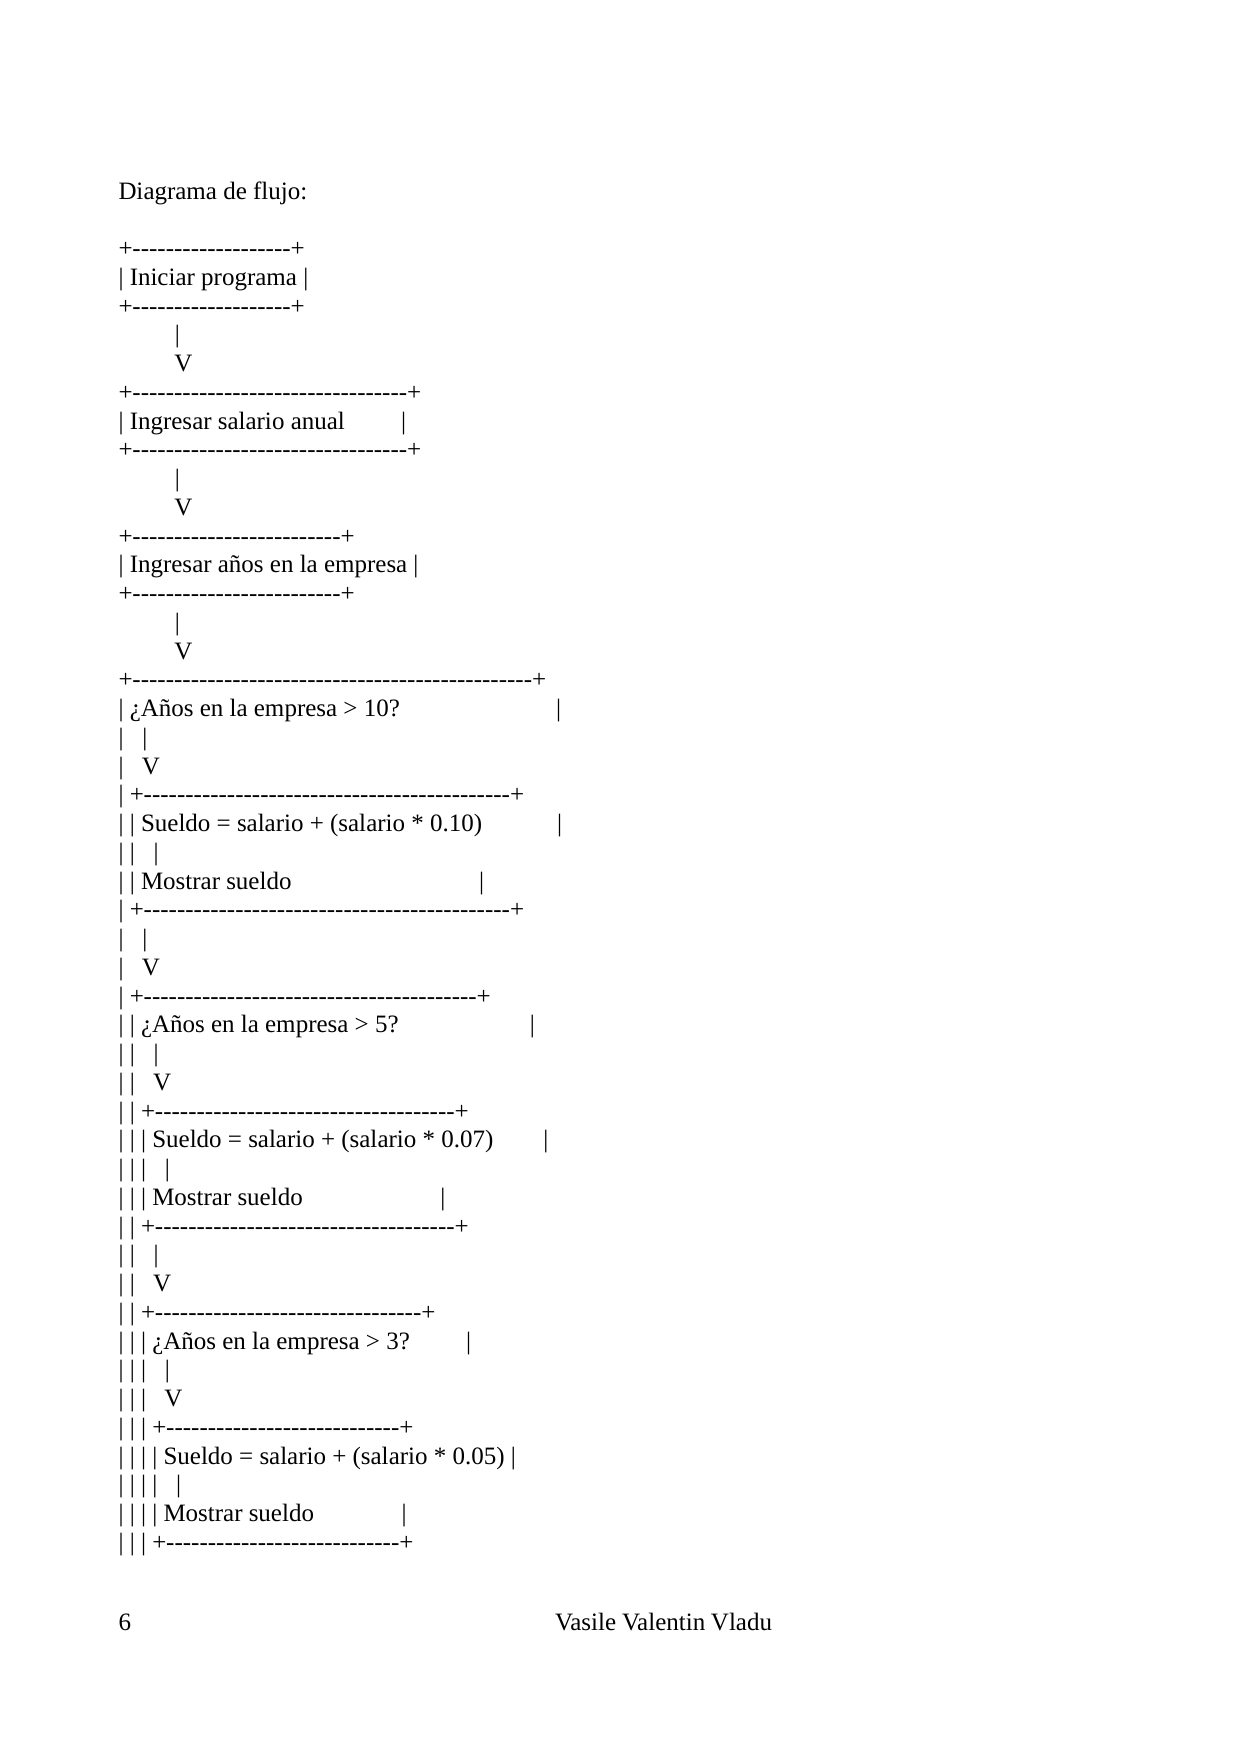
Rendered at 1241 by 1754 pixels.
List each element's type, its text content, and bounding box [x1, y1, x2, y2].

text V [118, 348, 1122, 377]
text | | | | [118, 1153, 1122, 1182]
text +-------------------------+ [118, 521, 1122, 549]
text | | | Mostrar sueldo | [118, 1182, 1122, 1211]
text | | | ¿Años en la empresa > 3? | [118, 1326, 1122, 1354]
text | | +------------------------------------+ [118, 1211, 1122, 1239]
text V [118, 492, 1122, 521]
text | Iniciar programa | [118, 262, 1122, 291]
text | | V [118, 1067, 1122, 1096]
text +-------------------+ [118, 291, 1122, 319]
text | Ingresar salario anual | [118, 406, 1122, 434]
text | [118, 463, 1122, 492]
text | | V [118, 1268, 1122, 1297]
text | [118, 607, 1122, 636]
text | | +------------------------------------+ [118, 1096, 1122, 1124]
text | | | +----------------------------+ [118, 1412, 1122, 1441]
text | +--------------------------------------------+ [118, 779, 1122, 808]
text | | | | | [118, 1469, 1122, 1498]
text | +--------------------------------------------+ [118, 894, 1122, 923]
text | | Mostrar sueldo | [118, 866, 1122, 894]
text | | | | [118, 1354, 1122, 1383]
text | | Sueldo = salario + (salario * 0.10) | [118, 808, 1122, 837]
text | | | +----------------------------+ [118, 1527, 1122, 1556]
text | | [118, 923, 1122, 952]
text | | | [118, 1239, 1122, 1268]
text | +----------------------------------------+ [118, 981, 1122, 1009]
text | | | Sueldo = salario + (salario * 0.07) | [118, 1124, 1122, 1153]
text | V [118, 952, 1122, 981]
text | | | [118, 1038, 1122, 1067]
text +-------------------+ [118, 233, 1122, 262]
text | | ¿Años en la empresa > 5? | [118, 1009, 1122, 1038]
text | | +--------------------------------+ [118, 1297, 1122, 1326]
text +------------------------------------------------+ [118, 664, 1122, 693]
text | | [118, 722, 1122, 751]
text | | | V [118, 1383, 1122, 1412]
text Diagrama de flujo: [118, 176, 1122, 204]
text | [118, 319, 1122, 348]
text | V [118, 751, 1122, 779]
text | Ingresar años en la empresa | [118, 549, 1122, 578]
text V [118, 636, 1122, 664]
text +-------------------------+ [118, 578, 1122, 607]
text | | | [118, 837, 1122, 866]
text +---------------------------------+ [118, 434, 1122, 463]
text | ¿Años en la empresa > 10? | [118, 693, 1122, 722]
text +---------------------------------+ [118, 377, 1122, 406]
text | | | | Mostrar sueldo | [118, 1498, 1122, 1527]
text | | | | Sueldo = salario + (salario * 0.05) | [118, 1441, 1122, 1469]
